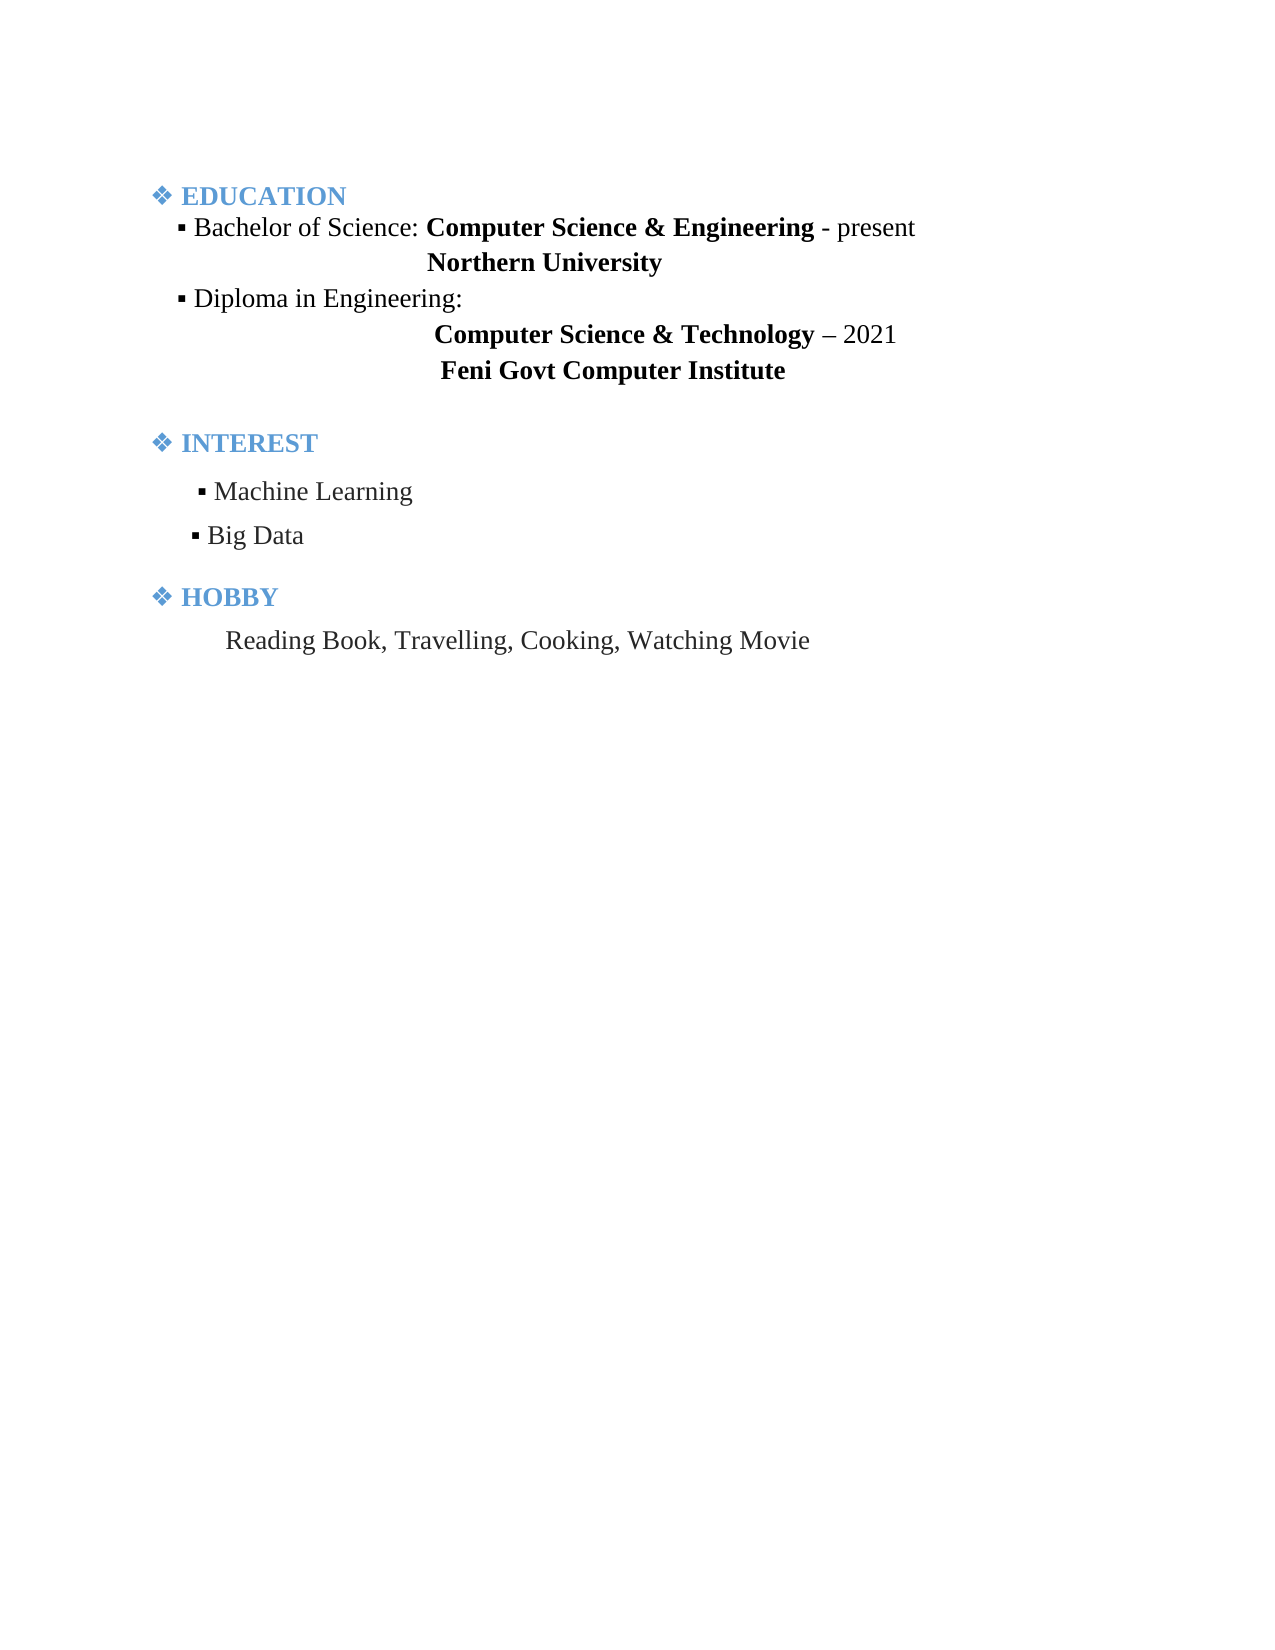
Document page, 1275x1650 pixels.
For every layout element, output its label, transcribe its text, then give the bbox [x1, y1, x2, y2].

text ❖ INTEREST [150, 427, 1125, 458]
text Computer Science & Technology – 2021 [150, 318, 1125, 349]
text Feni Govt Computer Institute [150, 354, 1125, 385]
text ▪ Bachelor of Science: Computer Science & Engineering - present [150, 211, 1125, 242]
text ▪ Diploma in Engineering: [150, 282, 1125, 313]
text Northern University [150, 247, 1125, 278]
text ▪ Big Data [150, 519, 1125, 550]
text Reading Book, Travelling, Cooking, Watching Movie [225, 624, 1125, 655]
text ▪ Machine Learning [150, 475, 1125, 507]
text ❖ EDUCATION [150, 180, 939, 211]
text ❖ HOBBY [150, 581, 1125, 612]
